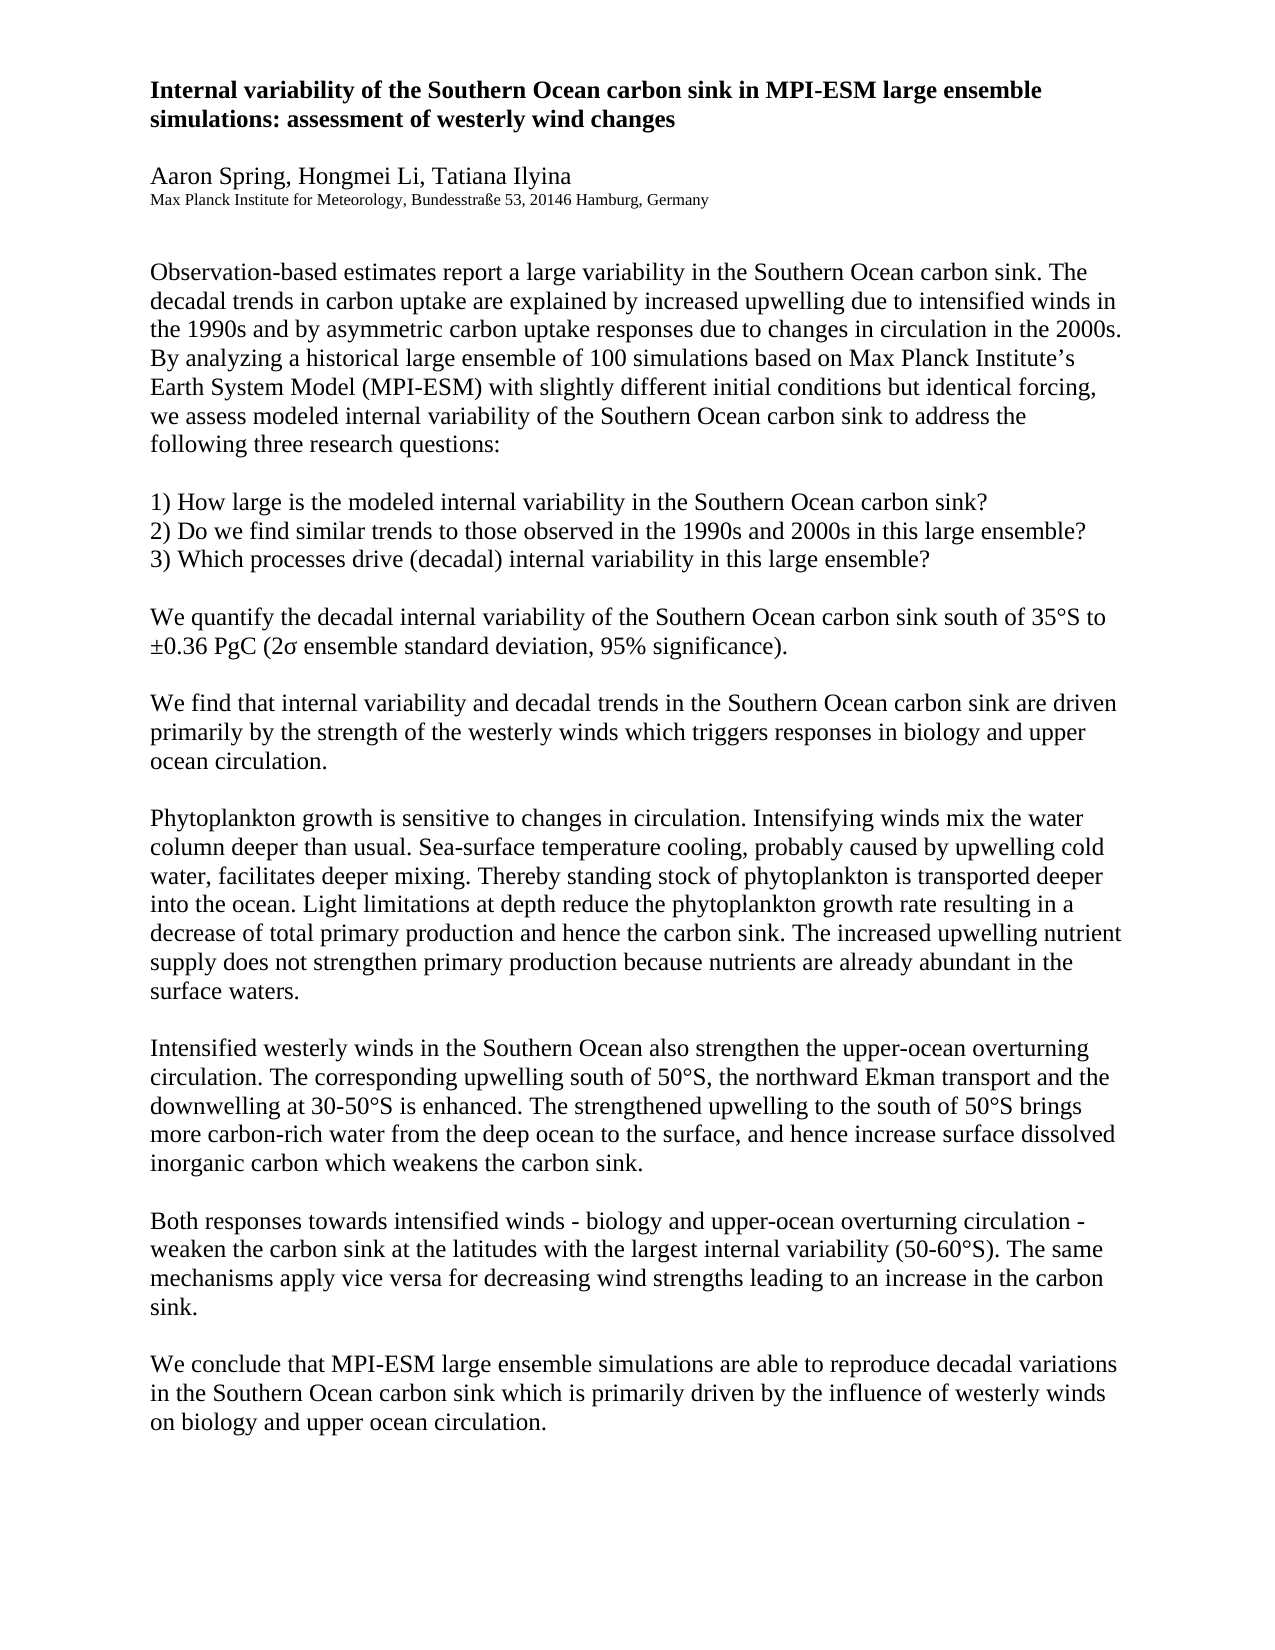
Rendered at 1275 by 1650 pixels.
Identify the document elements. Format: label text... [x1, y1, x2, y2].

text Observation-based estimates report a large variability in the Southern Ocean carbon sink. The decadal trends in carbon uptake are explained by increased upwelling due to intensified winds in the 1990s and by asymmetric carbon uptake responses due to changes in circulation in the 2000s. By analyzing a historical large ensemble of 100 simulations based on Max Planck Institute’s Earth System Model (MPI-ESM) with slightly different initial conditions but identical forcing, we assess modeled internal variability of the Southern Ocean carbon sink to address the following three research questions: [150, 257, 1125, 458]
text 3) Which processes drive (decadal) internal variability in this large ensemble? [150, 544, 1125, 573]
text Intensified westerly winds in the Southern Ocean also strengthen the upper-ocean overturning circulation. The corresponding upwelling south of 50°S, the northward Ekman transport and the downwelling at 30-50°S is enhanced. The strengthened upwelling to the south of 50°S brings more carbon-rich water from the deep ocean to the surface, and hence increase surface dissolved inorganic carbon which weakens the carbon sink. [150, 1033, 1125, 1177]
text Phytoplankton growth is sensitive to changes in circulation. Intensifying winds mix the water column deeper than usual. Sea-surface temperature cooling, probably caused by upwelling cold water, facilitates deeper mixing. Thereby standing stock of phytoplankton is transported deeper into the ocean. Light limitations at depth reduce the phytoplankton growth rate resulting in a decrease of total primary production and hence the carbon sink. The increased upwelling nutrient supply does not strengthen primary production because nutrients are already abundant in the surface waters. [150, 803, 1125, 1004]
text 1) How large is the modeled internal variability in the Southern Ocean carbon sink? [150, 487, 1125, 516]
text Both responses towards intensified winds - biology and upper-ocean overturning circulation - weaken the carbon sink at the latitudes with the largest internal variability (50-60°S). The same mechanisms apply vice versa for decreasing wind strengths leading to an increase in the carbon sink. [150, 1206, 1125, 1321]
text We find that internal variability and decadal trends in the Southern Ocean carbon sink are driven primarily by the strength of the westerly winds which triggers responses in biology and upper ocean circulation. [150, 688, 1125, 774]
text 2) Do we find similar trends to those observed in the 1990s and 2000s in this large ensemble? [150, 516, 1125, 544]
text Internal variability of the Southern Ocean carbon sink in MPI-ESM large ensemble simulations: assessment of westerly wind changes [150, 75, 1125, 132]
text Max Planck Institute for Meteorology, Bundesstraße 53, 20146 Hamburg, Germany [150, 190, 1125, 209]
text We quantify the decadal internal variability of the Southern Ocean carbon sink south of 35°S to ±0.36 PgC (2σ ensemble standard deviation, 95% significance). [150, 602, 1125, 659]
text Aaron Spring, Hongmei Li, Tatiana Ilyina [150, 161, 1125, 190]
text We conclude that MPI-ESM large ensemble simulations are able to reproduce decadal variations in the Southern Ocean carbon sink which is primarily driven by the influence of westerly winds on biology and upper ocean circulation. [150, 1349, 1125, 1436]
